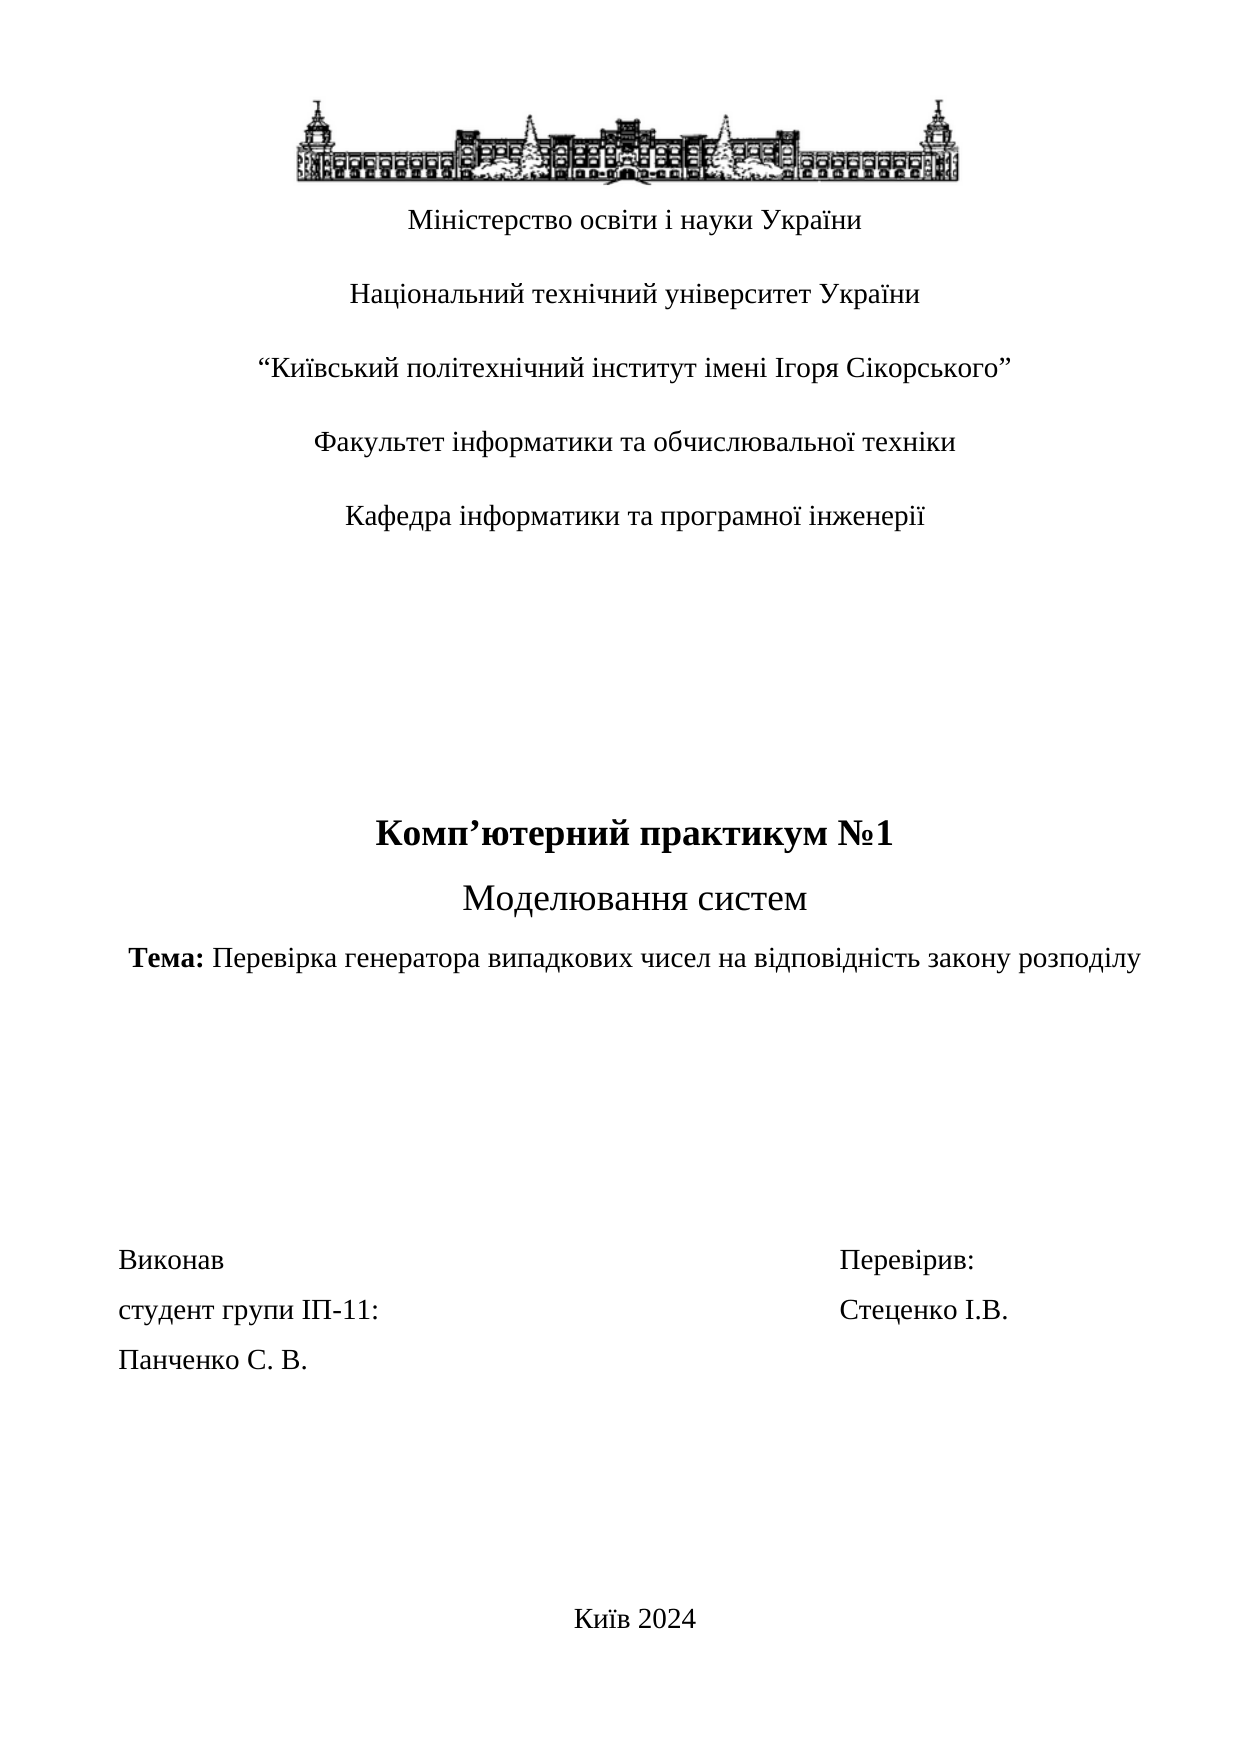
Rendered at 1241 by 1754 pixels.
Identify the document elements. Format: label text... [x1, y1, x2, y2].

text Кафедра інформатики та програмної інженерії [118, 498, 1152, 532]
text Національний технічний університет України [118, 276, 1152, 310]
text Комп’ютерний практикум №1 [118, 811, 1152, 854]
text “Київський політехнічний інститут імені Ігоря Сікорського” [118, 350, 1152, 384]
picture [259, 88, 1010, 189]
text Тема: Перевірка генератора випадкових чисел на відповідність закону розподілу [118, 940, 1152, 973]
text Панченко С. В. [118, 1342, 1152, 1376]
text Моделювання систем [118, 875, 1152, 918]
text Виконав Перевірив: [118, 1242, 1152, 1275]
text студент групи ІП-11: Стеценко І.В. [118, 1292, 1152, 1326]
text Київ 2024 [118, 1602, 1152, 1635]
text Міністерство освіти і науки України [118, 202, 1152, 236]
text Факультет інформатики та обчислювальної техніки [118, 424, 1152, 458]
